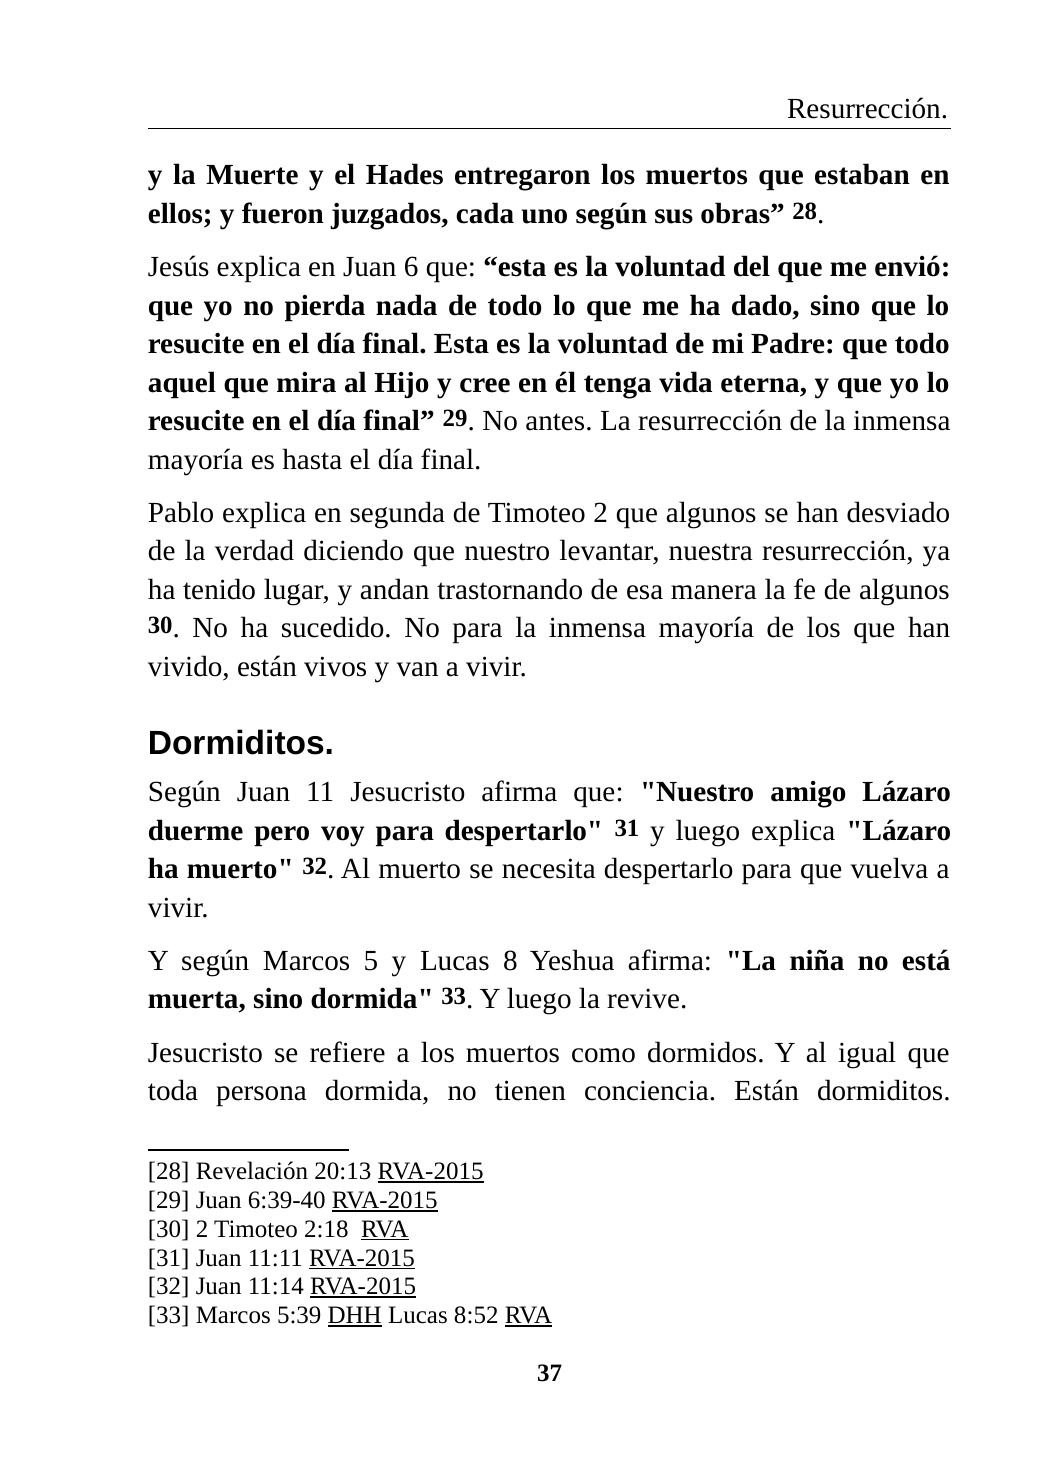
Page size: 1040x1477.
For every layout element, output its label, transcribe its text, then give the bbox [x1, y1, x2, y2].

text 2 Timoteo 2:18 RVA [148, 1214, 951, 1243]
text Jesús explica en Juan 6 que: “esta es la voluntad del que me envió: que yo no pierda nada de todo lo que me ha dado, sino que lo resucite en el día final. Esta es la voluntad de mi Padre: que todo aquel que mira al Hijo y cree en él tenga vida eterna, y que yo lo resucite en el día final” . No antes. La resurrección de la inmensa mayoría es hasta el día final. [148, 249, 951, 475]
text Revelación 20:13 RVA-2015 [148, 1156, 951, 1185]
subtitle Dormiditos. [148, 723, 951, 762]
text Juan 11:11 RVA-2015 [148, 1243, 951, 1271]
text Según Juan 11 Jesucristo afirma que: "Nuestro amigo Lázaro duerme pero voy para despertarlo" y luego explica "Lázaro ha muerto" . Al muerto se necesita despertarlo para que vuelva a vivir. [148, 774, 951, 923]
text y la Muerte y el Hades entregaron los muertos que estaban en ellos; y fueron juzgados, cada uno según sus obras” . [148, 157, 951, 229]
text Pablo explica en segunda de Timoteo 2 que algunos se han desviado de la verdad diciendo que nuestro levantar, nuestra resurrección, ya ha tenido lugar, y andan trastornando de esa manera la fe de algunos . No ha sucedido. No para la inmensa mayoría de los que han vivido, están vivos y van a vivir. [148, 495, 951, 683]
text Juan 6:39-40 RVA-2015 [148, 1185, 951, 1214]
text Juan 11:14 RVA-2015 [148, 1271, 951, 1300]
text Jesucristo se refiere a los muertos como dormidos. Y al igual que toda persona dormida, no tienen conciencia. Están dormiditos. [148, 1035, 951, 1107]
text Y según Marcos 5 y Lucas 8 Yeshua afirma: "La niña no está muerta, sino dormida" . Y luego la revive. [148, 943, 951, 1015]
text Marcos 5:39 DHH Lucas 8:52 RVA [148, 1300, 951, 1329]
